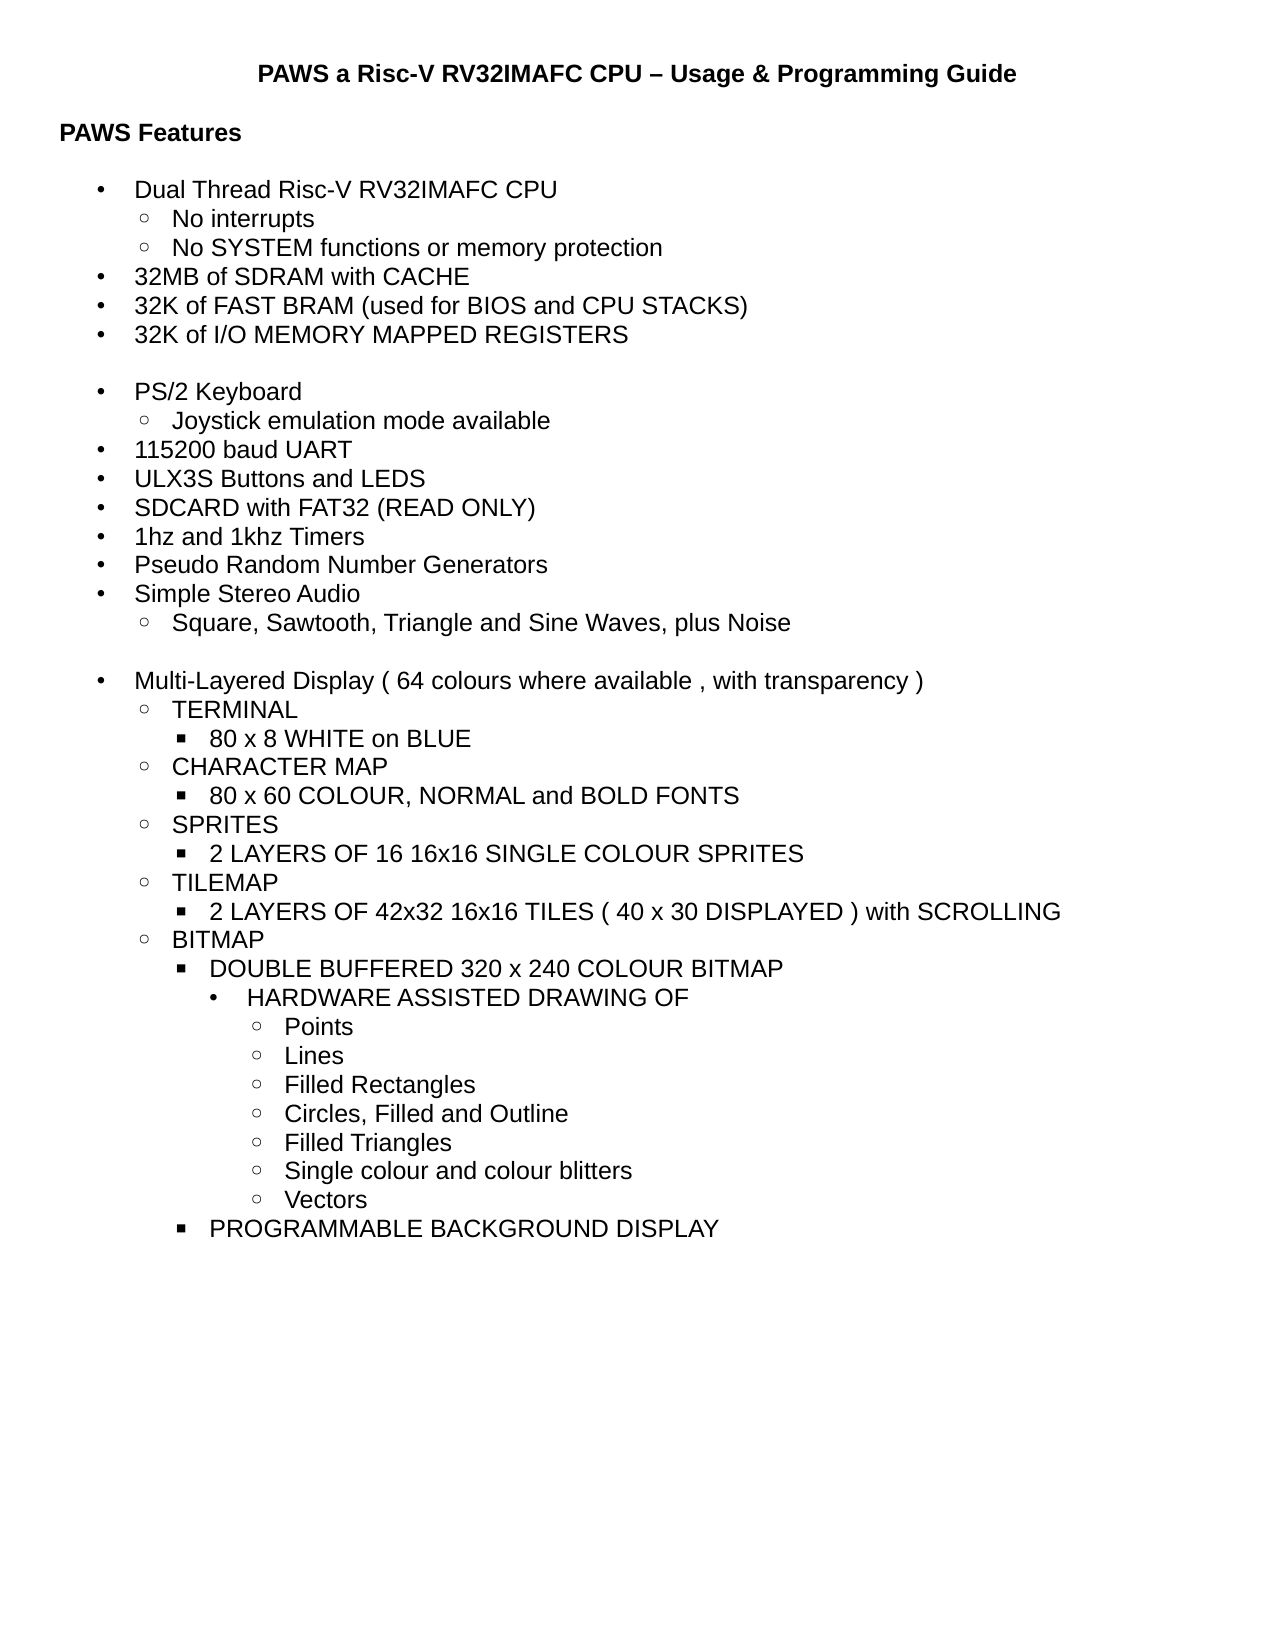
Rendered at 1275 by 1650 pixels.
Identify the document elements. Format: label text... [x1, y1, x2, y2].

list SDCARD with FAT32 (READ ONLY) [97, 493, 1216, 522]
list ULX3S Buttons and LEDS [97, 464, 1216, 493]
list Filled Triangles [247, 1127, 1216, 1156]
list 32MB of SDRAM with CACHE [97, 262, 1216, 291]
list CHARACTER MAP [134, 752, 1216, 781]
list 32K of I/O MEMORY MAPPED REGISTERS [97, 320, 1216, 349]
list No interrupts [134, 204, 1216, 233]
list Pseudo Random Number Generators [97, 551, 1216, 579]
list PS/2 Keyboard [97, 377, 1216, 406]
list 2 LAYERS OF 42x32 16x16 TILES ( 40 x 30 DISPLAYED ) with SCROLLING [172, 897, 1216, 926]
text PAWS Features [59, 118, 1216, 147]
list Square, Sawtooth, Triangle and Sine Waves, plus Noise [134, 608, 1216, 637]
list Circles, Filled and Outline [247, 1099, 1216, 1127]
list Joystick emulation mode available [134, 406, 1216, 435]
list Lines [247, 1041, 1216, 1070]
list Vectors [247, 1185, 1216, 1214]
list Points [247, 1012, 1216, 1041]
list Multi-Layered Display ( 64 colours where available , with transparency ) [97, 666, 1216, 695]
list TILEMAP [134, 868, 1216, 897]
list BITMAP [134, 926, 1216, 954]
list 2 LAYERS OF 16 16x16 SINGLE COLOUR SPRITES [172, 839, 1216, 868]
list Filled Rectangles [247, 1070, 1216, 1099]
list 80 x 8 WHITE on BLUE [172, 723, 1216, 752]
list 32K of FAST BRAM (used for BIOS and CPU STACKS) [97, 291, 1216, 320]
list Simple Stereo Audio [97, 579, 1216, 608]
list SPRITES [134, 810, 1216, 839]
list Single colour and colour blitters [247, 1156, 1216, 1185]
list 1hz and 1khz Timers [97, 522, 1216, 551]
list Dual Thread Risc-V RV32IMAFC CPU [97, 176, 1216, 204]
list DOUBLE BUFFERED 320 x 240 COLOUR BITMAP [172, 954, 1216, 983]
list 80 x 60 COLOUR, NORMAL and BOLD FONTS [172, 781, 1216, 810]
list 115200 baud UART [97, 435, 1216, 464]
list No SYSTEM functions or memory protection [134, 233, 1216, 262]
list HARDWARE ASSISTED DRAWING OF [209, 983, 1216, 1012]
list PROGRAMMABLE BACKGROUND DISPLAY [172, 1214, 1216, 1243]
list TERMINAL [134, 695, 1216, 723]
